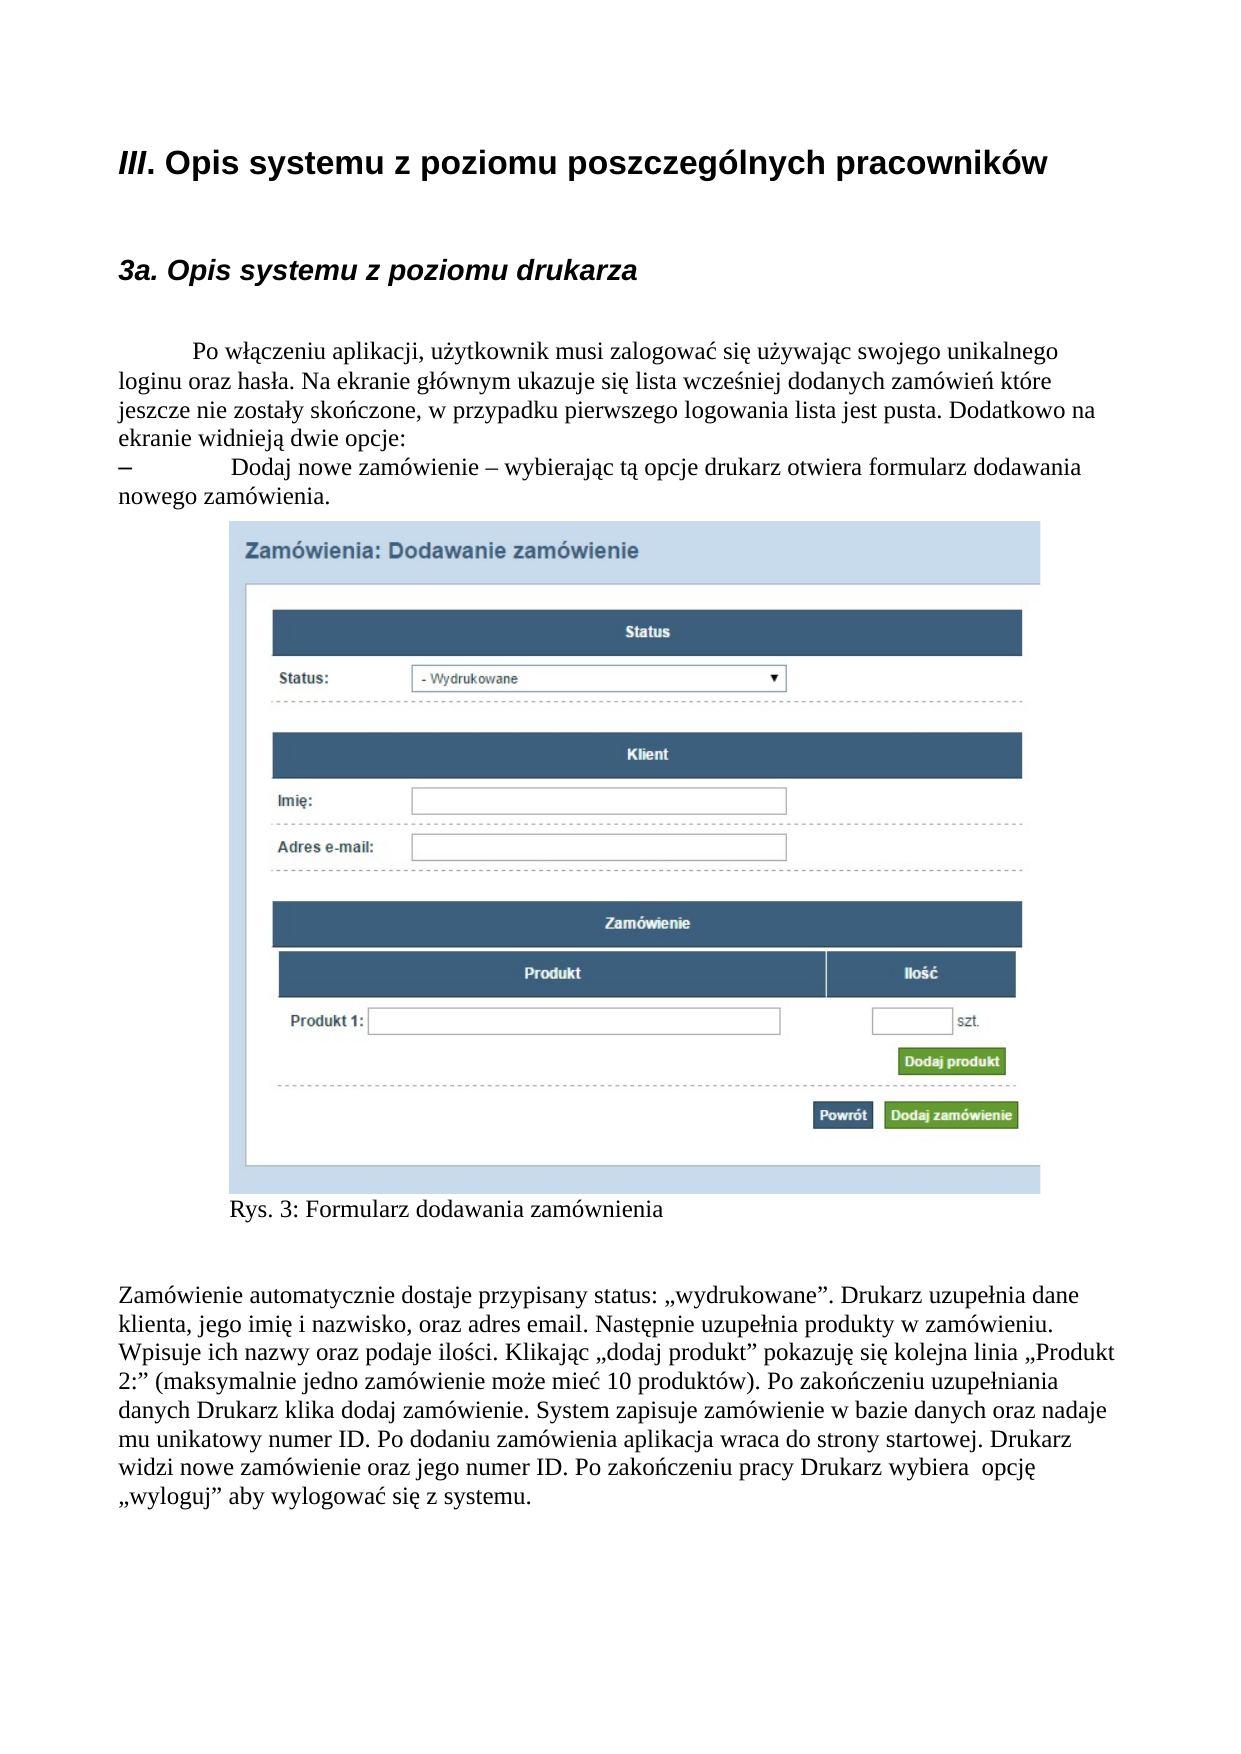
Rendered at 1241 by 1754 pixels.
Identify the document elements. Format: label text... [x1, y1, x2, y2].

subtitle 3a. Opis systemu z poziomu drukarza [118, 253, 1122, 286]
subtitle III. Opis systemu z poziomu poszczególnych pracowników [118, 143, 1122, 182]
list Dodaj nowe zamówienie – wybierając tą opcje drukarz otwiera formularz dodawania nowego zamówienia. [118, 452, 1116, 510]
text Rys. 3: Formularz dodawania zamównienia [229, 1194, 1040, 1222]
text Zamówienie automatycznie dostaje przypisany status: „wydrukowane”. Drukarz uzupełnia dane klienta, jego imię i nazwisko, oraz adres email. Następnie uzupełnia produkty w zamówieniu. Wpisuje ich nazwy oraz podaje ilości. Klikając „dodaj produkt” pokazuję się kolejna linia „Produkt 2:” (maksymalnie jedno zamówienie może mieć 10 produktów). Po zakończeniu uzupełniania danych Drukarz klika dodaj zamówienie. System zapisuje zamówienie w bazie danych oraz nadaje mu unikatowy numer ID. Po dodaniu zamówienia aplikacja wraca do strony startowej. Drukarz widzi nowe zamówienie oraz jego numer ID. Po zakończeniu pracy Drukarz wybiera opcję „wyloguj” aby wylogować się z systemu. [118, 1280, 1116, 1510]
picture [229, 521, 1041, 1194]
text Po włączeniu aplikacji, użytkownik musi zalogować się używając swojego unikalnego loginu oraz hasła. Na ekranie głównym ukazuje się lista wcześniej dodanych zamówień które jeszcze nie zostały skończone, w przypadku pierwszego logowania lista jest pusta. Dodatkowo na ekranie widnieją dwie opcje: [118, 332, 1116, 452]
